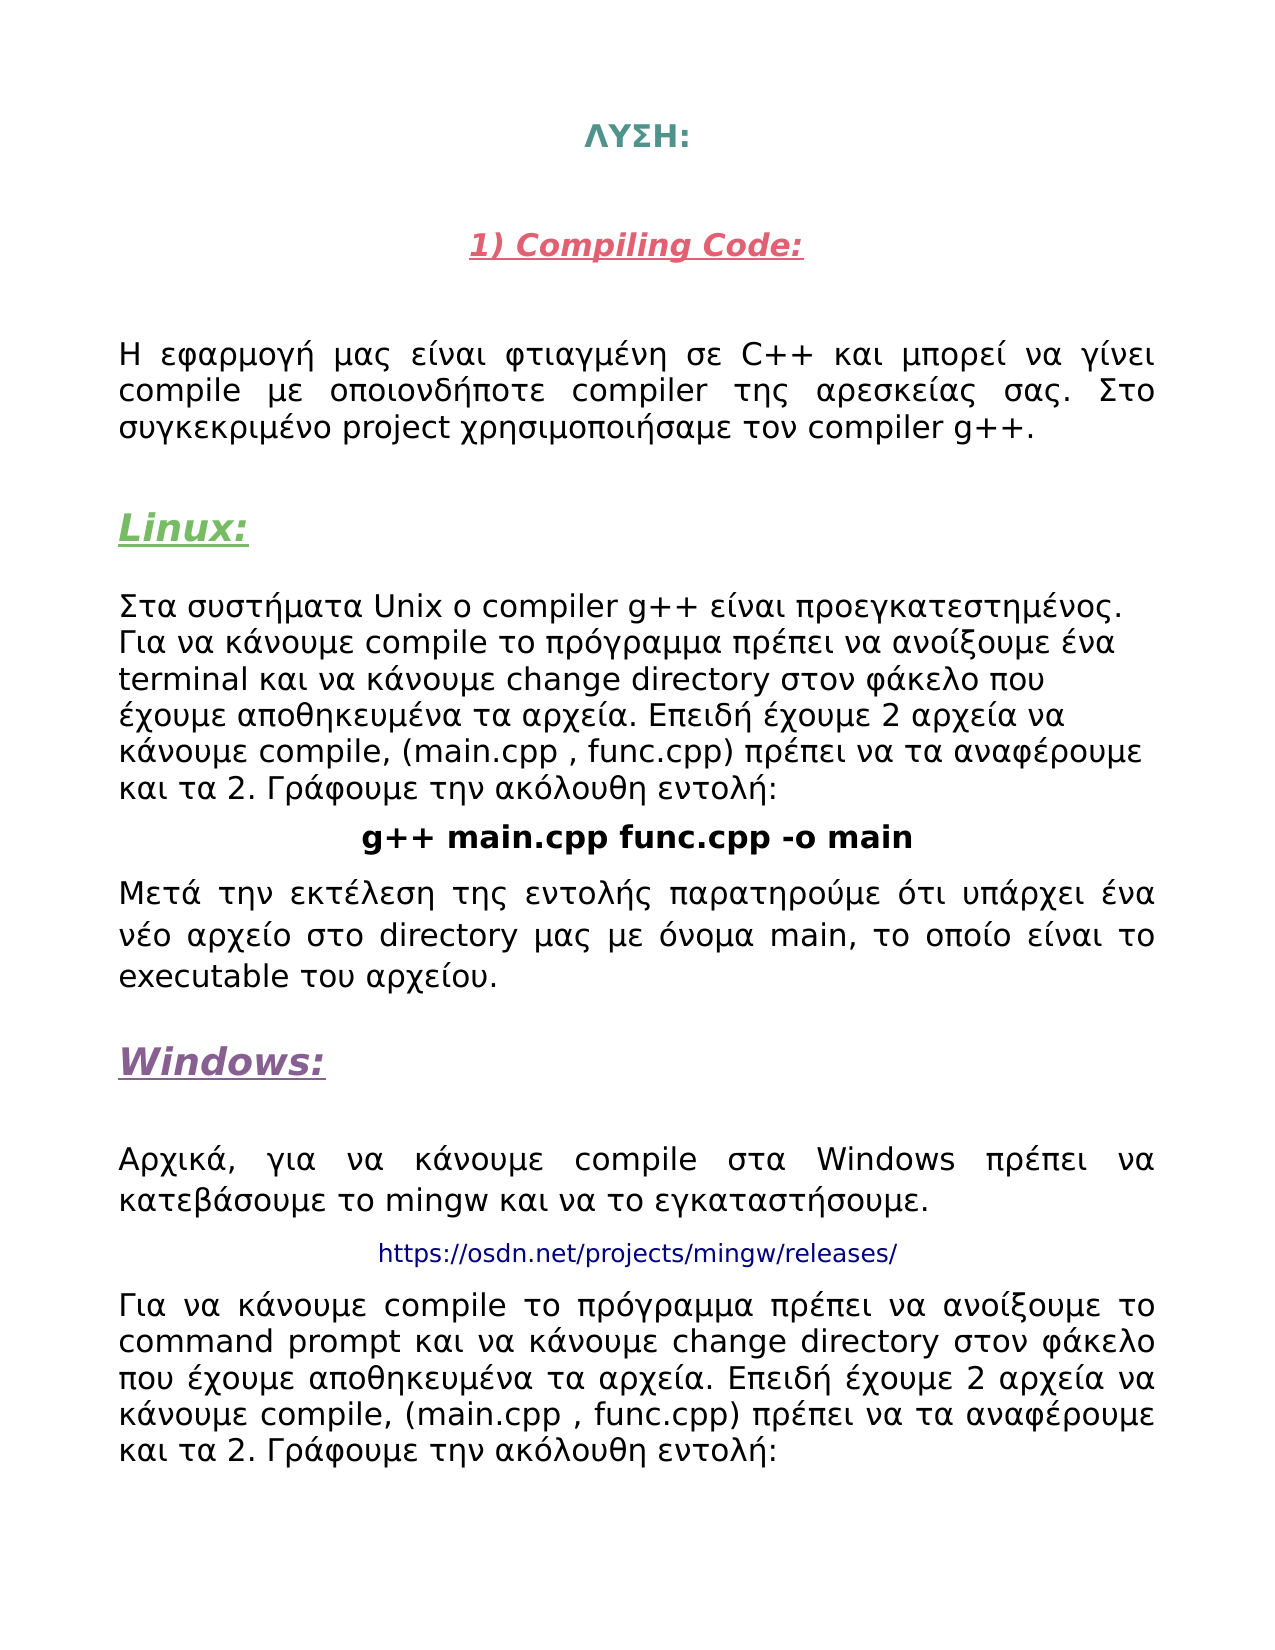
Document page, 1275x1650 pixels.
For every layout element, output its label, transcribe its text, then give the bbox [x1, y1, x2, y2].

text Μετά την εκτέλεση της εντολής παρατηρούμε ότι υπάρχει ένα νέο αρχείο στο directory μας με όνομα main, το οποίο είναι το executable του αρχείου. [118, 875, 1157, 995]
text Η εφαρμογή μας είναι φτιαγμένη σε C++ και μπορεί να γίνει compile με οποιονδήποτε compiler της αρεσκείας σας. Στο συγκεκριμένο project χρησιμοποιήσαμε τον compiler g++. [118, 336, 1157, 445]
subtitle Windows: [118, 1040, 1157, 1128]
text ΛΥΣΗ: [118, 118, 1157, 154]
text Για να κάνουμε compile το πρόγραμμα πρέπει να ανοίξουμε το command prompt και να κάνουμε change directory στον φάκελο που έχουμε αποθηκευμένα τα αρχεία. Επειδή έχουμε 2 αρχεία να κάνουμε compile, (main.cpp , func.cpp) πρέπει να τα αναφέρουμε και τα 2. Γράφουμε την ακόλουθη εντολή: [118, 1287, 1157, 1469]
text https://osdn.net/projects/mingw/releases/ [118, 1239, 1157, 1268]
text g++ main.cpp func.cpp -o main [118, 819, 1157, 855]
subtitle Στα συστήματα Unix ο compiler g++ είναι προεγκατεστημένος. Για να κάνουμε compile το πρόγραμμα πρέπει να ανοίξουμε ένα terminal και να κάνουμε change directory στον φάκελο που έχουμε αποθηκευμένα τα αρχεία. Επειδή έχουμε 2 αρχεία να κάνουμε compile, (main.cpp , func.cpp) πρέπει να τα αναφέρουμε και τα 2. Γράφουμε την ακόλουθη εντολή: [118, 588, 1157, 806]
text Αρχικά, για να κάνουμε compile στα Windows πρέπει να κατεβάσουμε το mingw και να το εγκαταστήσουμε. [118, 1141, 1157, 1219]
text 1) Compiling Code: [118, 227, 1157, 263]
subtitle Linux: [118, 507, 1157, 551]
